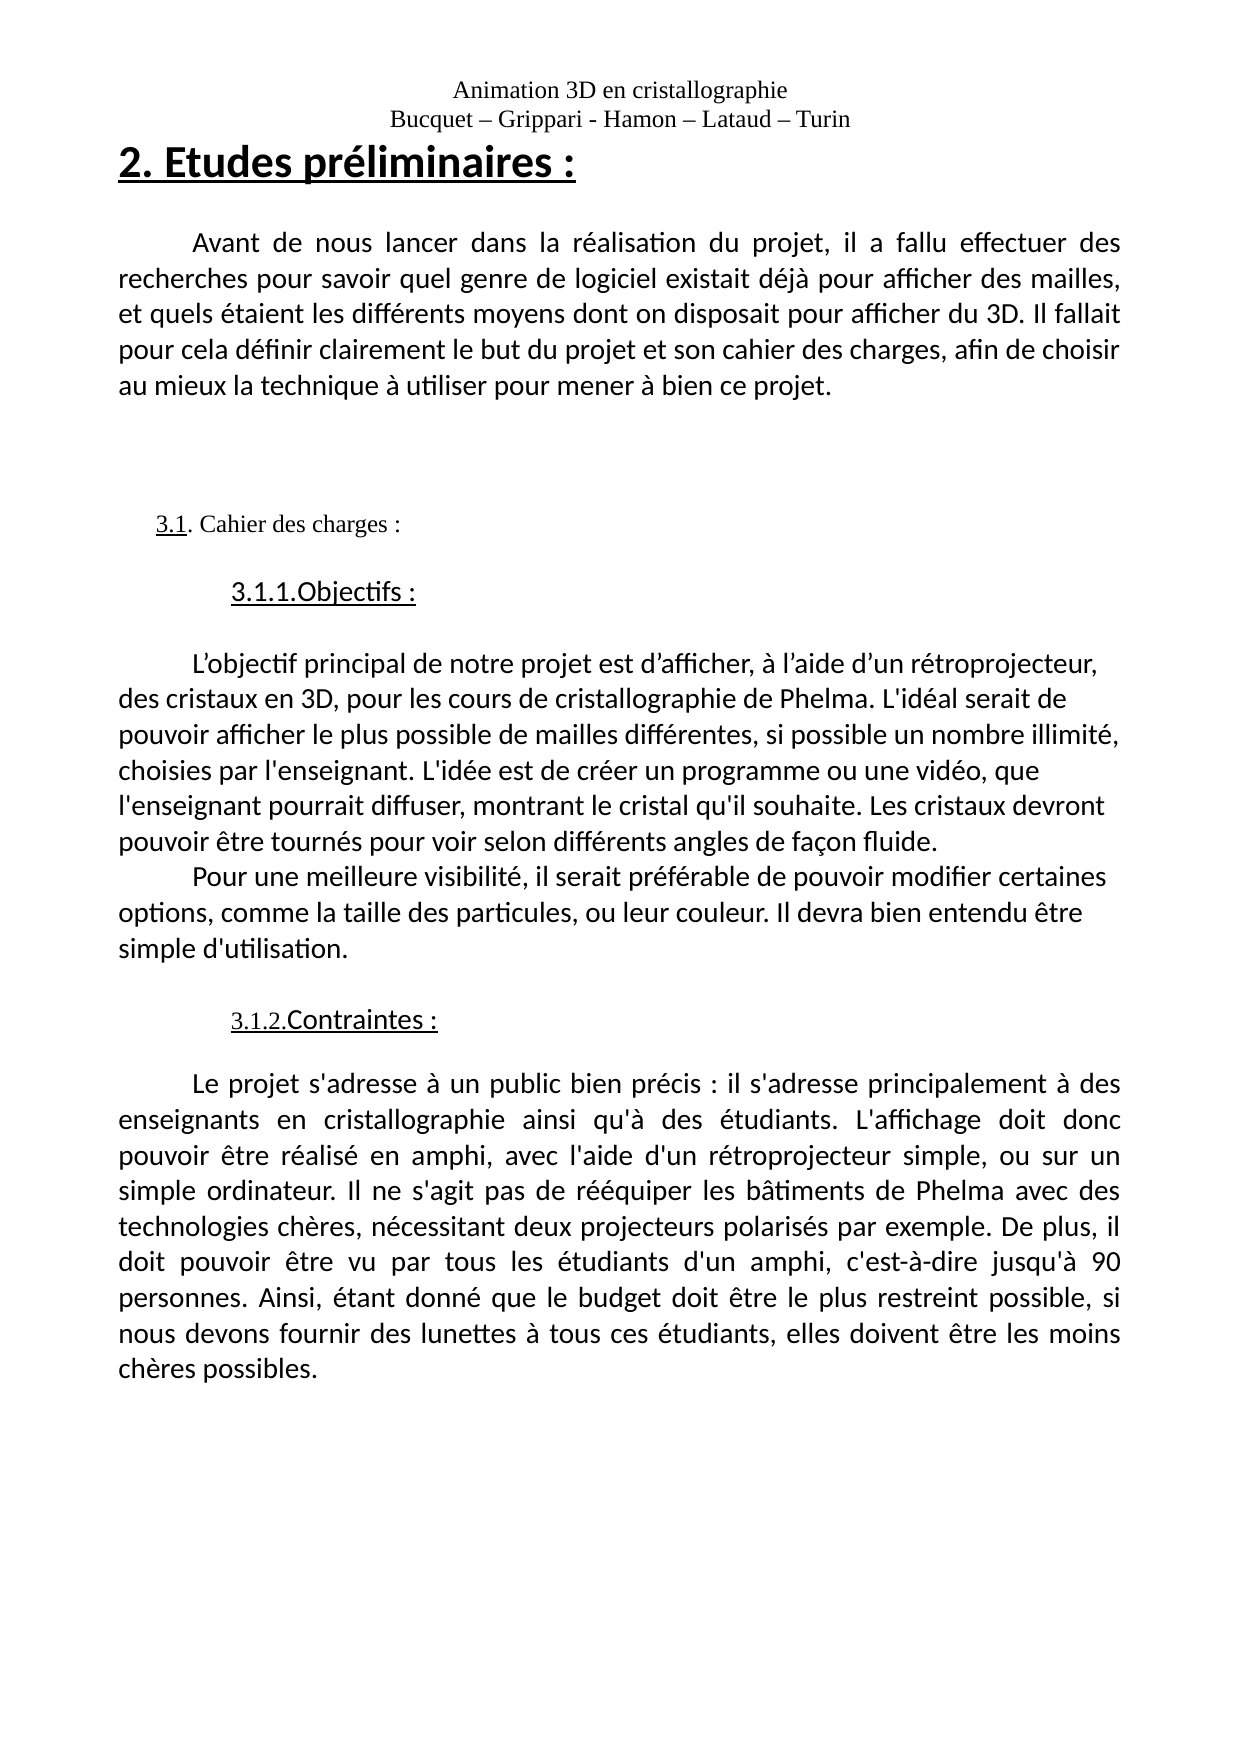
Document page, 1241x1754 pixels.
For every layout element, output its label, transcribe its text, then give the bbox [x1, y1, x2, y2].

list Contraintes : [118, 1001, 1122, 1065]
list Objectifs : [118, 573, 1122, 609]
list Etudes préliminaires : [118, 132, 1122, 188]
text Avant de nous lancer dans la réalisation du projet, il a fallu effectuer des recherches pour savoir quel genre de logiciel existait déjà pour afficher des mailles, et quels étaient les différents moyens dont on disposait pour afficher du 3D. Il fallait pour cela définir clairement le but du projet et son cahier des charges, afin de choisir au mieux la technique à utiliser pour mener à bien ce projet. [118, 224, 1122, 402]
text Le projet s'adresse à un public bien précis : il s'adresse principalement à des enseignants en cristallographie ainsi qu'à des étudiants. L'affichage doit donc pouvoir être réalisé en amphi, avec l'aide d'un rétroprojecteur simple, ou sur un simple ordinateur. Il ne s'agit pas de rééquiper les bâtiments de Phelma avec des technologies chères, nécessitant deux projecteurs polarisés par exemple. De plus, il doit pouvoir être vu par tous les étudiants d'un amphi, c'est-à-dire jusqu'à 90 personnes. Ainsi, étant donné que le budget doit être le plus restreint possible, si nous devons fournir des lunettes à tous ces étudiants, elles doivent être les moins chères possibles. [118, 1065, 1122, 1386]
text Pour une meilleure visibilité, il serait préférable de pouvoir modifier certaines options, comme la taille des particules, ou leur couleur. Il devra bien entendu être simple d'utilisation. [118, 858, 1122, 965]
list . Cahier des charges : [118, 509, 1122, 538]
text L’objectif principal de notre projet est d’afficher, à l’aide d’un rétroprojecteur, des cristaux en 3D, pour les cours de cristallographie de Phelma. L'idéal serait de pouvoir afficher le plus possible de mailles différentes, si possible un nombre illimité, choisies par l'enseignant. L'idée est de créer un programme ou une vidéo, que l'enseignant pourrait diffuser, montrant le cristal qu'il souhaite. Les cristaux devront pouvoir être tournés pour voir selon différents angles de façon fluide. [118, 645, 1122, 858]
